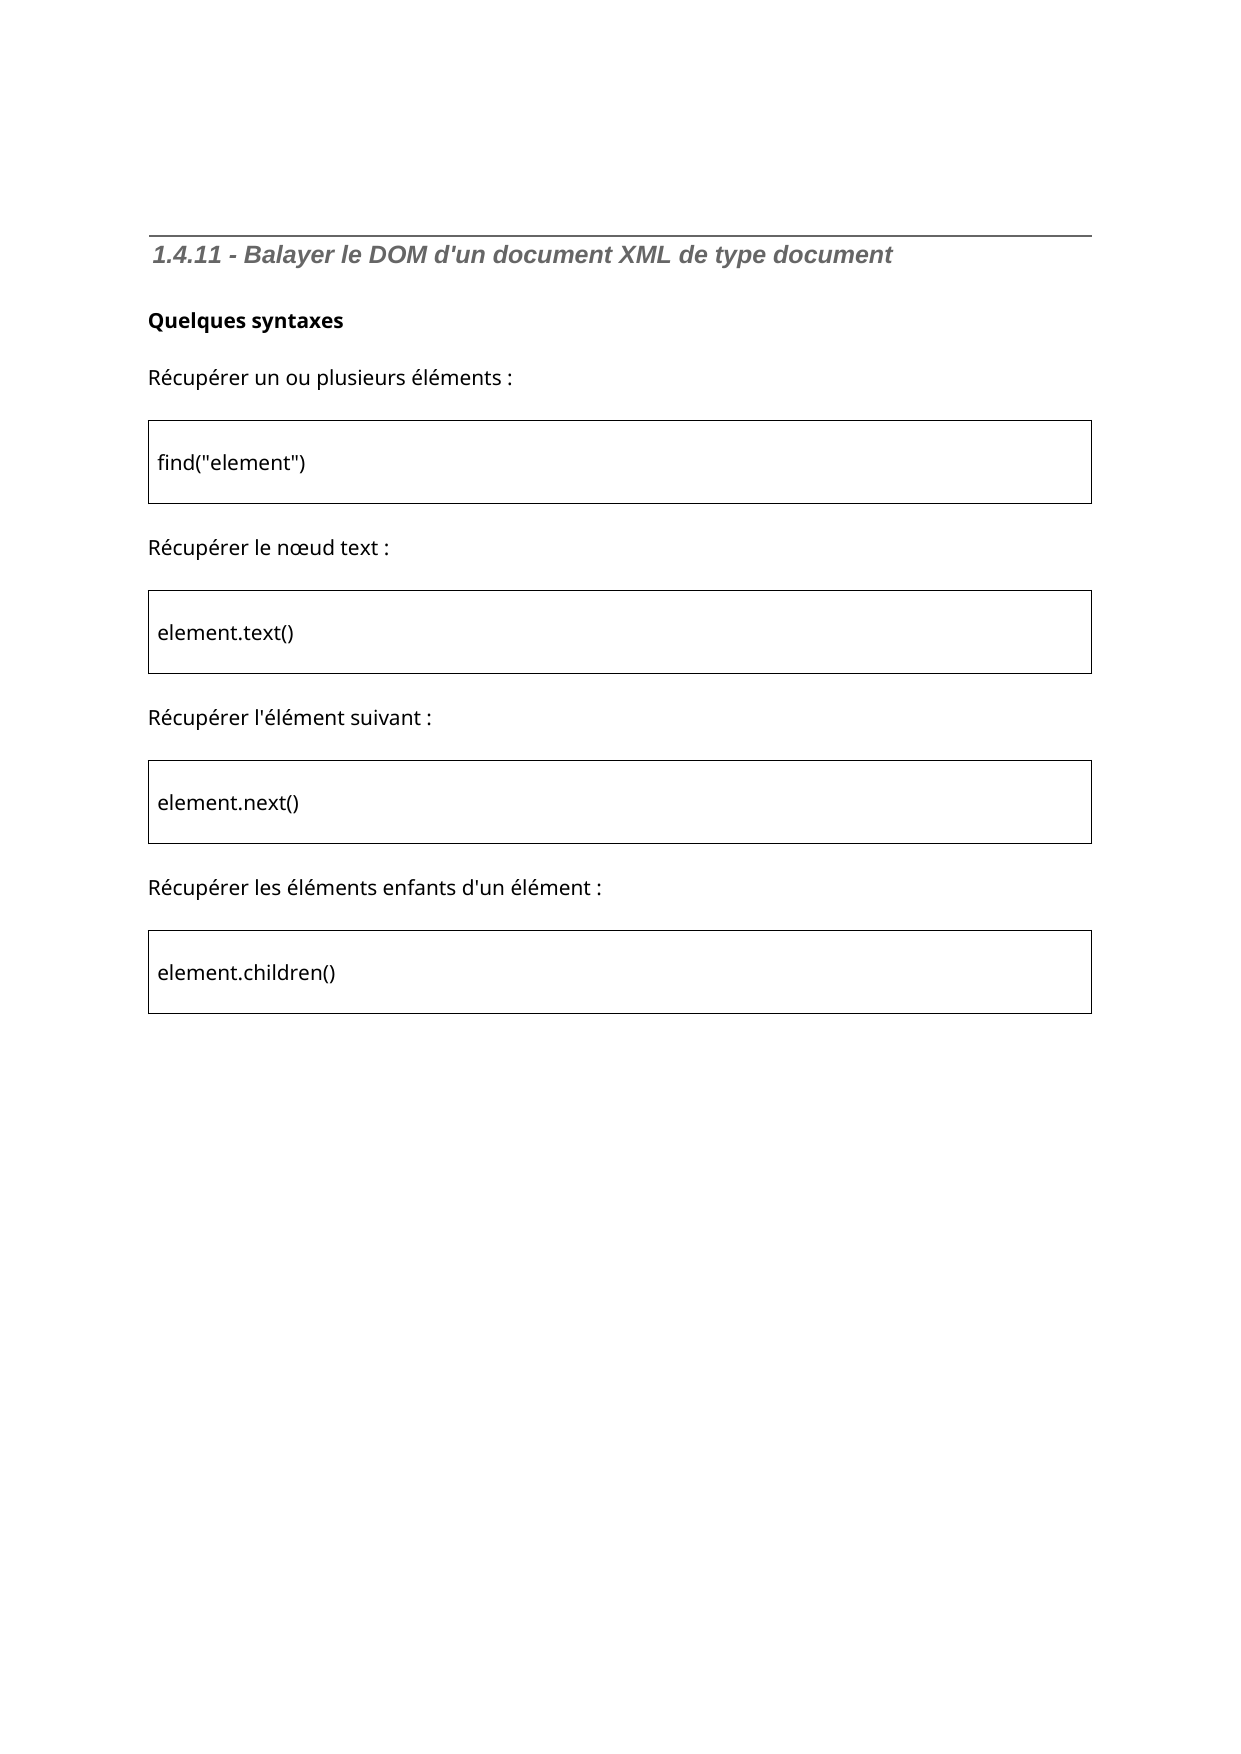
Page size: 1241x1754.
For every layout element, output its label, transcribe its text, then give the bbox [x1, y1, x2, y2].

text Récupérer un ou plusieurs éléments : [148, 363, 1092, 391]
text Récupérer l'élément suivant : [148, 703, 1092, 731]
text find("element") [149, 421, 1091, 503]
text Récupérer les éléments enfants d'un élément : [148, 873, 1092, 901]
text element.next() [149, 761, 1091, 843]
text Récupérer le nœud text : [148, 533, 1092, 561]
subtitle - Balayer le DOM d'un document XML de type document [149, 237, 1092, 271]
text Quelques syntaxes [148, 306, 1092, 334]
text element.children() [149, 931, 1091, 1013]
text element.text() [149, 591, 1091, 673]
